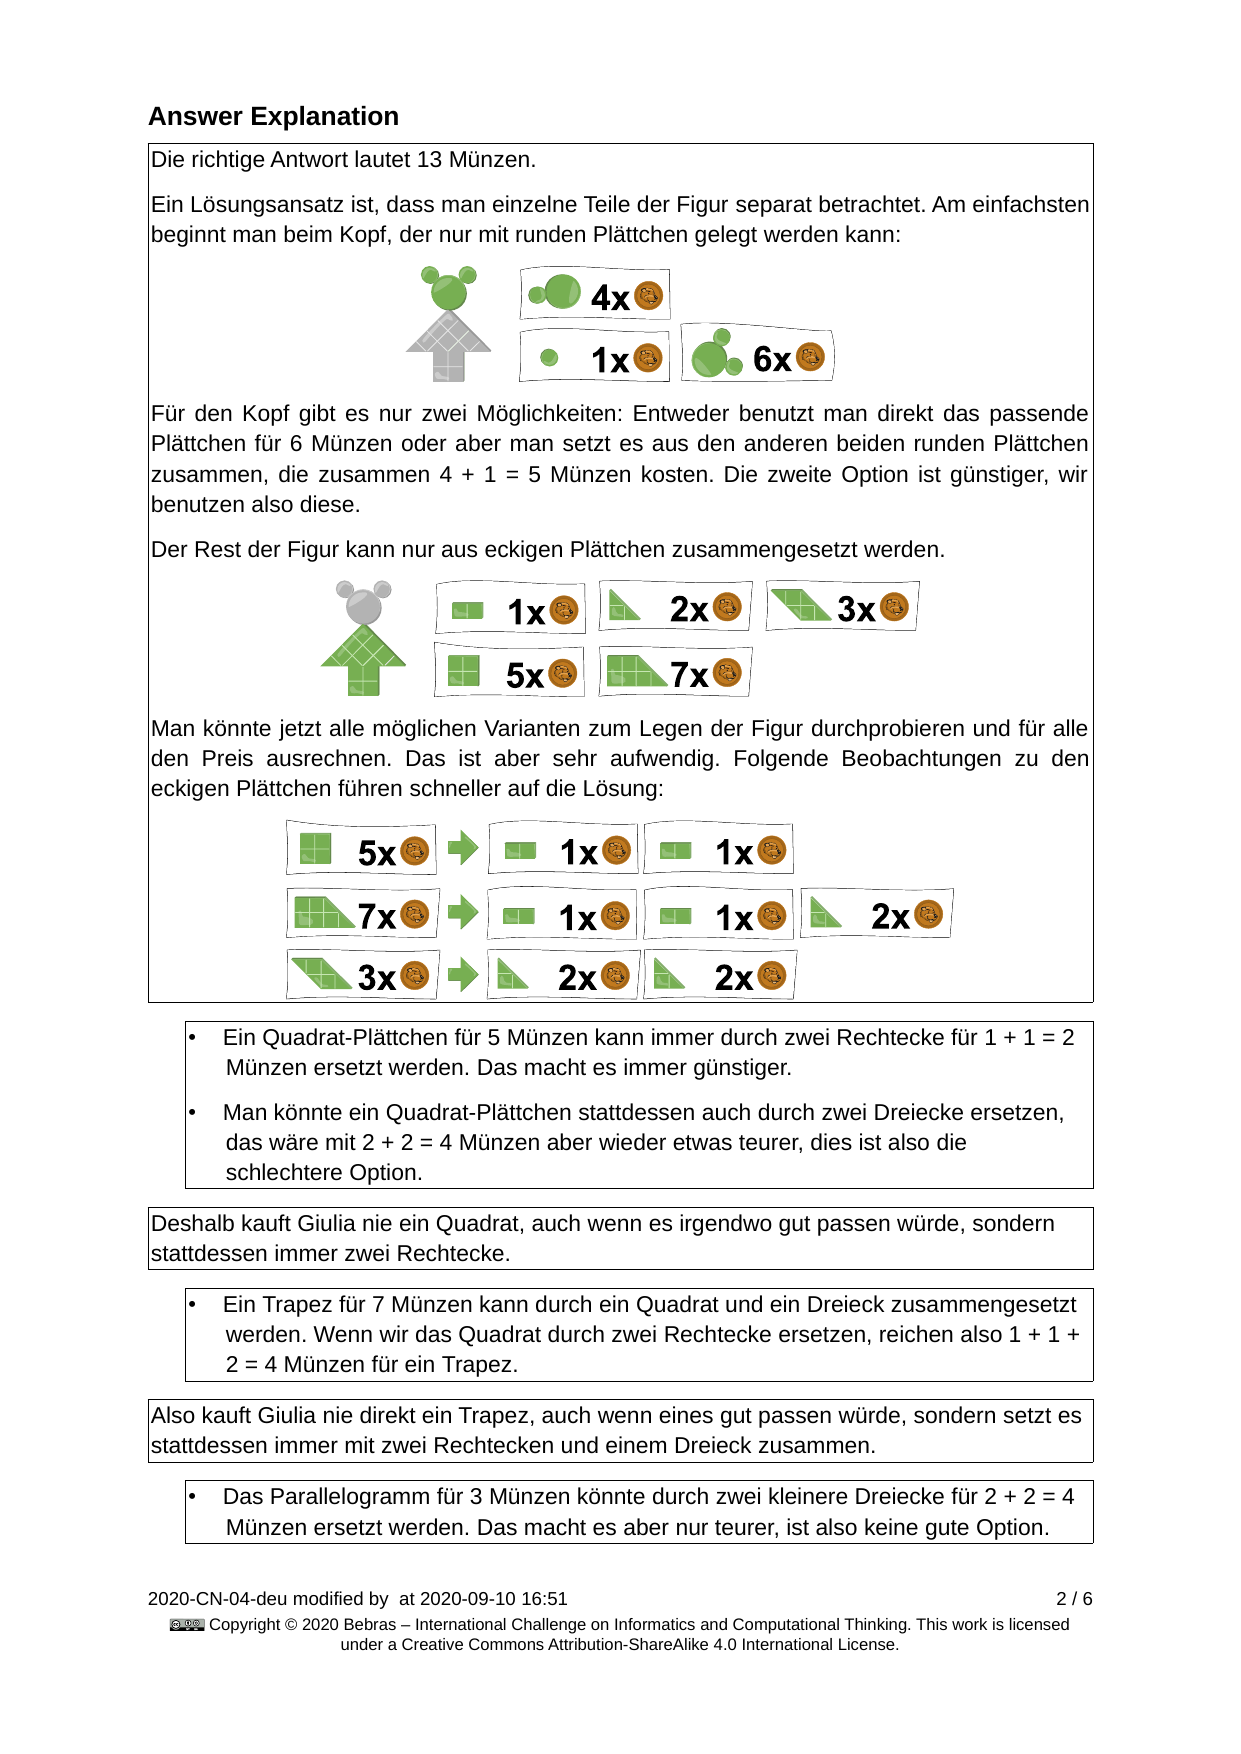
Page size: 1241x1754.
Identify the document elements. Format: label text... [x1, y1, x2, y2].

text Also kauft Giulia nie direkt ein Trapez, auch wenn eines gut passen würde, sondern setzt es stattdessen immer mit zwei Rechtecken und einem Dreieck zusammen. [149, 1400, 1093, 1462]
text Der Rest der Figur kann nur aus eckigen Plättchen zusammengesetzt werden. [149, 533, 1093, 562]
list Das Parallelogramm für 3 Münzen könnte durch zwei kleinere Dreiecke für 2 + 2 = 4 Münzen ersetzt werden. Das macht es aber nur teurer, ist also keine gute Option. [186, 1481, 1093, 1543]
list Ein Quadrat-Plättchen für 5 Münzen kann immer durch zwei Rechtecke für 1 + 1 = 2 Münzen ersetzt werden. Das macht es immer günstiger. [186, 1022, 1093, 1080]
text Ein Lösungsansatz ist, dass man einzelne Teile der Figur separat betrachtet. Am einfachsten beginnt man beim Kopf, der nur mit runden Plättchen gelegt werden kann: [149, 188, 1093, 248]
list Ein Trapez für 7 Münzen kann durch ein Quadrat und ein Dreieck zusammengesetzt werden. Wenn wir das Quadrat durch zwei Rechtecke ersetzen, reichen also 1 + 1 + 2 = 4 Münzen für ein Trapez. [186, 1289, 1093, 1381]
text Die richtige Antwort lautet 13 Münzen. [149, 144, 1093, 173]
text Man könnte jetzt alle möglichen Varianten zum Legen der Figur durchprobieren und für alle den Preis ausrechnen. Das ist aber sehr aufwendig. Folgende Beobachtungen zu den eckigen Plättchen führen schneller auf die Lösung: [149, 712, 1093, 801]
list Man könnte ein Quadrat-Plättchen stattdessen auch durch zwei Dreiecke ersetzen, das wäre mit 2 + 2 = 4 Münzen aber wieder etwas teurer, dies ist also die schlechtere Option. [186, 1096, 1093, 1188]
subtitle Answer Explanation [148, 100, 1093, 131]
text Für den Kopf gibt es nur zwei Möglichkeiten: Entweder benutzt man direkt das passende Plättchen für 6 Münzen oder aber man setzt es aus den anderen beiden runden Plättchen zusammen, die zusammen 4 + 1 = 5 Münzen kosten. Die zweite Option ist günstiger, wir benutzen also diese. [149, 397, 1093, 517]
text Deshalb kauft Giulia nie ein Quadrat, auch wenn es irgendwo gut passen würde, sondern stattdessen immer zwei Rechtecke. [149, 1208, 1093, 1269]
